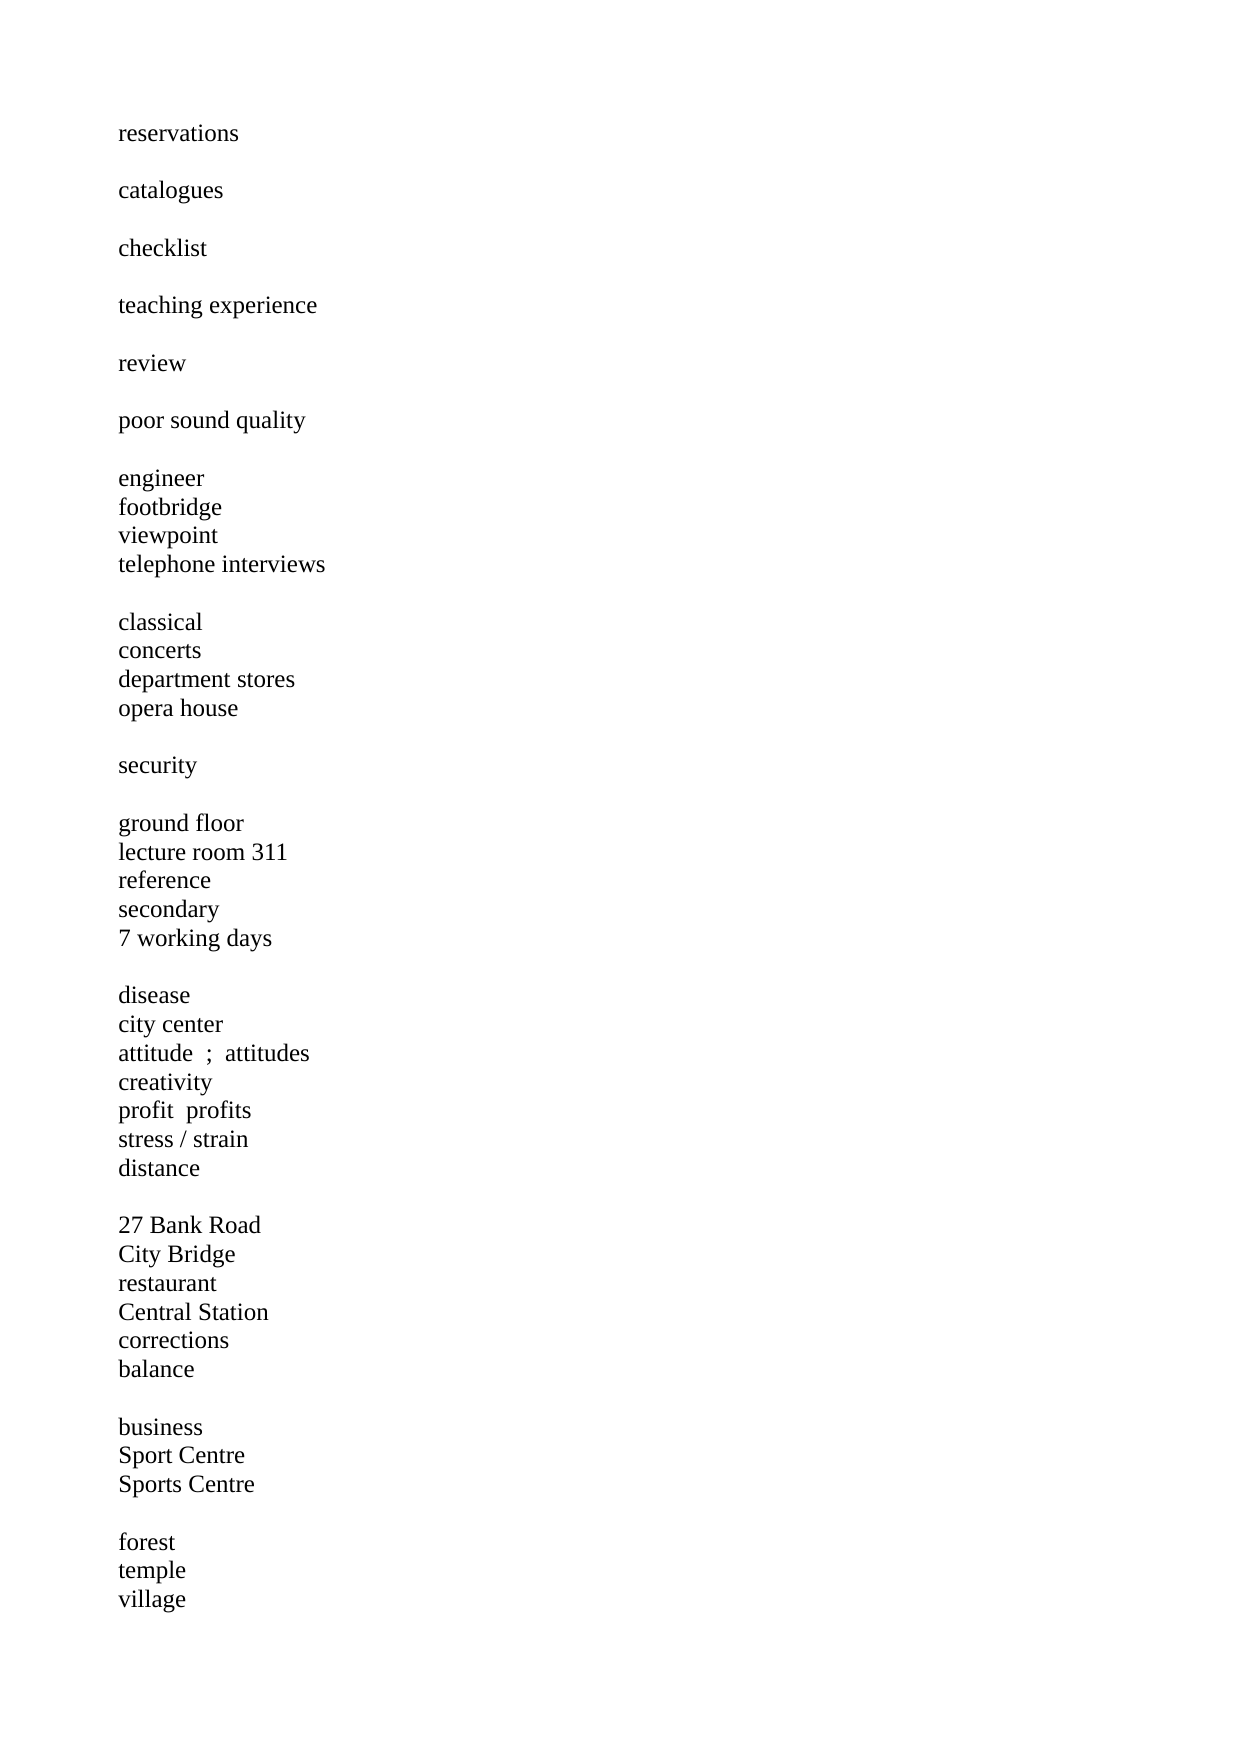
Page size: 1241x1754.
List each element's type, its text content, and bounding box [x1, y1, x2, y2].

text 27 Bank Road [118, 1211, 1122, 1239]
text secondary [118, 894, 1122, 923]
text Central Station [118, 1297, 1122, 1326]
text ground floor [118, 808, 1122, 837]
text lecture room 311 [118, 837, 1122, 866]
text city center [118, 1009, 1122, 1038]
text security [118, 751, 1122, 779]
text balance [118, 1354, 1122, 1383]
text teaching experience [118, 291, 1122, 319]
text reference [118, 866, 1122, 894]
text review [118, 348, 1122, 377]
text viewpoint [118, 521, 1122, 549]
text checklist [118, 233, 1122, 262]
text telephone interviews [118, 549, 1122, 578]
text footbridge [118, 492, 1122, 521]
text opera house [118, 693, 1122, 722]
text restaurant [118, 1268, 1122, 1297]
text department stores [118, 664, 1122, 693]
text attitude ; attitudes [118, 1038, 1122, 1067]
text reservations [118, 118, 1122, 147]
text village [118, 1584, 1122, 1613]
text engineer [118, 463, 1122, 492]
text creativity [118, 1067, 1122, 1096]
text City Bridge [118, 1239, 1122, 1268]
text profit profits [118, 1096, 1122, 1124]
text Sports Centre [118, 1469, 1122, 1498]
text disease [118, 981, 1122, 1009]
text business [118, 1412, 1122, 1441]
text distance [118, 1153, 1122, 1182]
text catalogues [118, 176, 1122, 204]
text classical [118, 607, 1122, 636]
text stress / strain [118, 1124, 1122, 1153]
text concerts [118, 636, 1122, 664]
text temple [118, 1556, 1122, 1584]
text poor sound quality [118, 406, 1122, 434]
text Sport Centre [118, 1441, 1122, 1469]
text forest [118, 1527, 1122, 1556]
text 7 working days [118, 923, 1122, 952]
text corrections [118, 1326, 1122, 1354]
